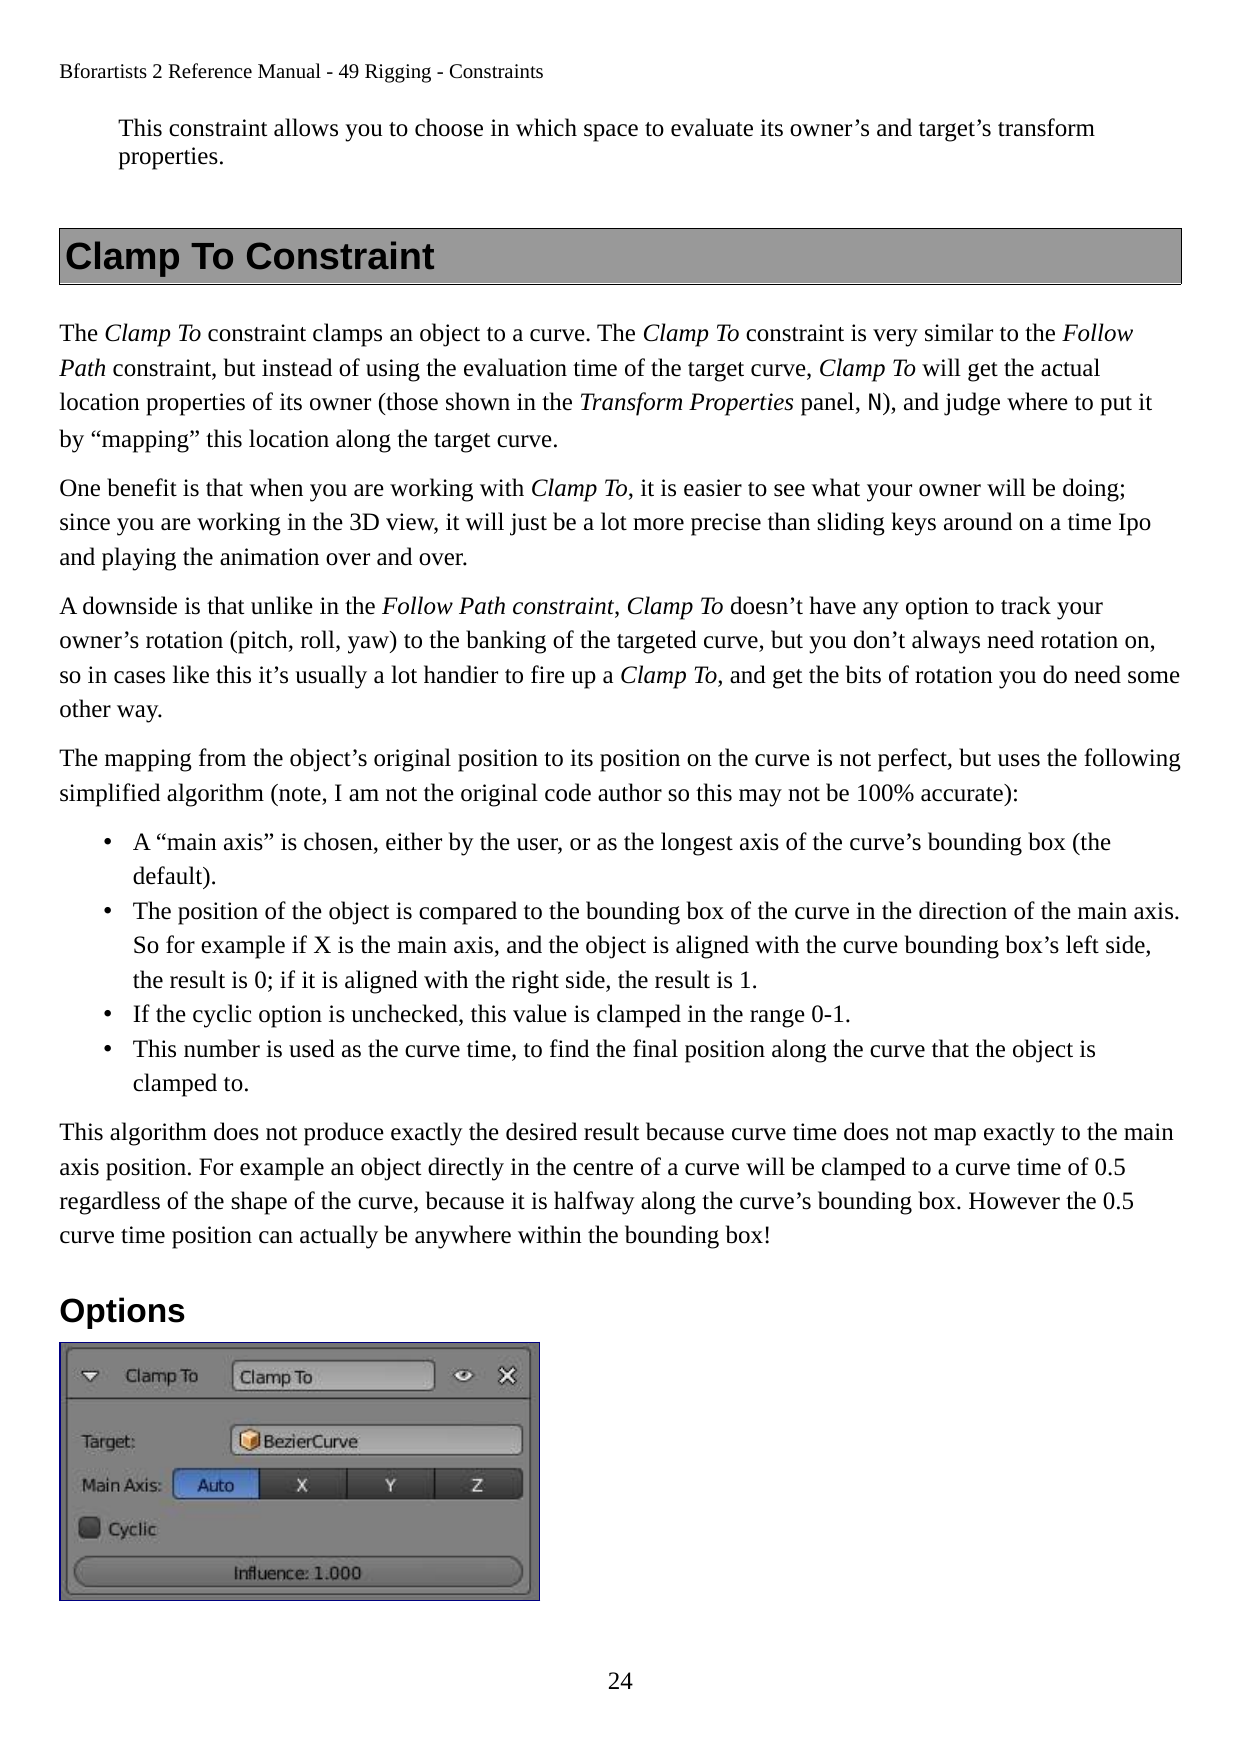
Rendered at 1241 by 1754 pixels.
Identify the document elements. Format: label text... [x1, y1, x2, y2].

text A downside is that unlike in the Follow Path constraint, Clamp To doesn’t have any option to track your owner’s rotation (pitch, roll, yaw) to the banking of the targeted curve, but you don’t always need rotation on, so in cases like this it’s usually a lot handier to fire up a Clamp To, and get the bits of rotation you do need some other way. [59, 591, 1181, 723]
list A “main axis” is chosen, either by the user, or as the longest axis of the curve’s bounding box (the default). [103, 827, 1181, 890]
list This number is used as the curve time, to find the final position along the curve that the object is clamped to. [103, 1034, 1181, 1097]
list The position of the object is compared to the bounding box of the curve in the direction of the main axis. So for example if X is the main axis, and the object is aligned with the curve bounding box’s left side, the result is 0; if it is aligned with the right side, the result is 1. [103, 896, 1181, 993]
subtitle Options [59, 1291, 1181, 1329]
text One benefit is that when you are working with Clamp To, it is easier to see what your owner will be doing; since you are working in the 3D view, it will just be a lot more precise than sliding keys around on a time Ipo and playing the animation over and over. [59, 473, 1181, 570]
text This algorithm does not produce exactly the desired result because curve time does not map exactly to the main axis position. For example an object directly in the centre of a curve will be clamped to a curve time of 0.5 regardless of the shape of the curve, because it is halfway along the curve’s bounding box. However the 0.5 curve time position can actually be anywhere within the bounding box! [59, 1117, 1181, 1249]
text The mapping from the object’s original position to its position on the curve is not perfect, but uses the following simplified algorithm (note, I am not the original code author so this may not be 100% accurate): [59, 743, 1181, 806]
list This constraint allows you to choose in which space to evaluate its owner’s and target’s transform properties. [118, 113, 1181, 170]
text The Clamp To constraint clamps an object to a curve. The Clamp To constraint is very similar to the Follow Path constraint, but instead of using the evaluation time of the target curve, Clamp To will get the actual location properties of its owner (those shown in the Transform Properties panel, N), and judge where to put it by “mapping” this location along the target curve. [59, 318, 1181, 452]
table_header Clamp To Constraint [60, 229, 1181, 283]
picture [61, 1343, 539, 1600]
list If the cyclic option is unchecked, this value is clamped in the range 0-1. [103, 999, 1181, 1028]
